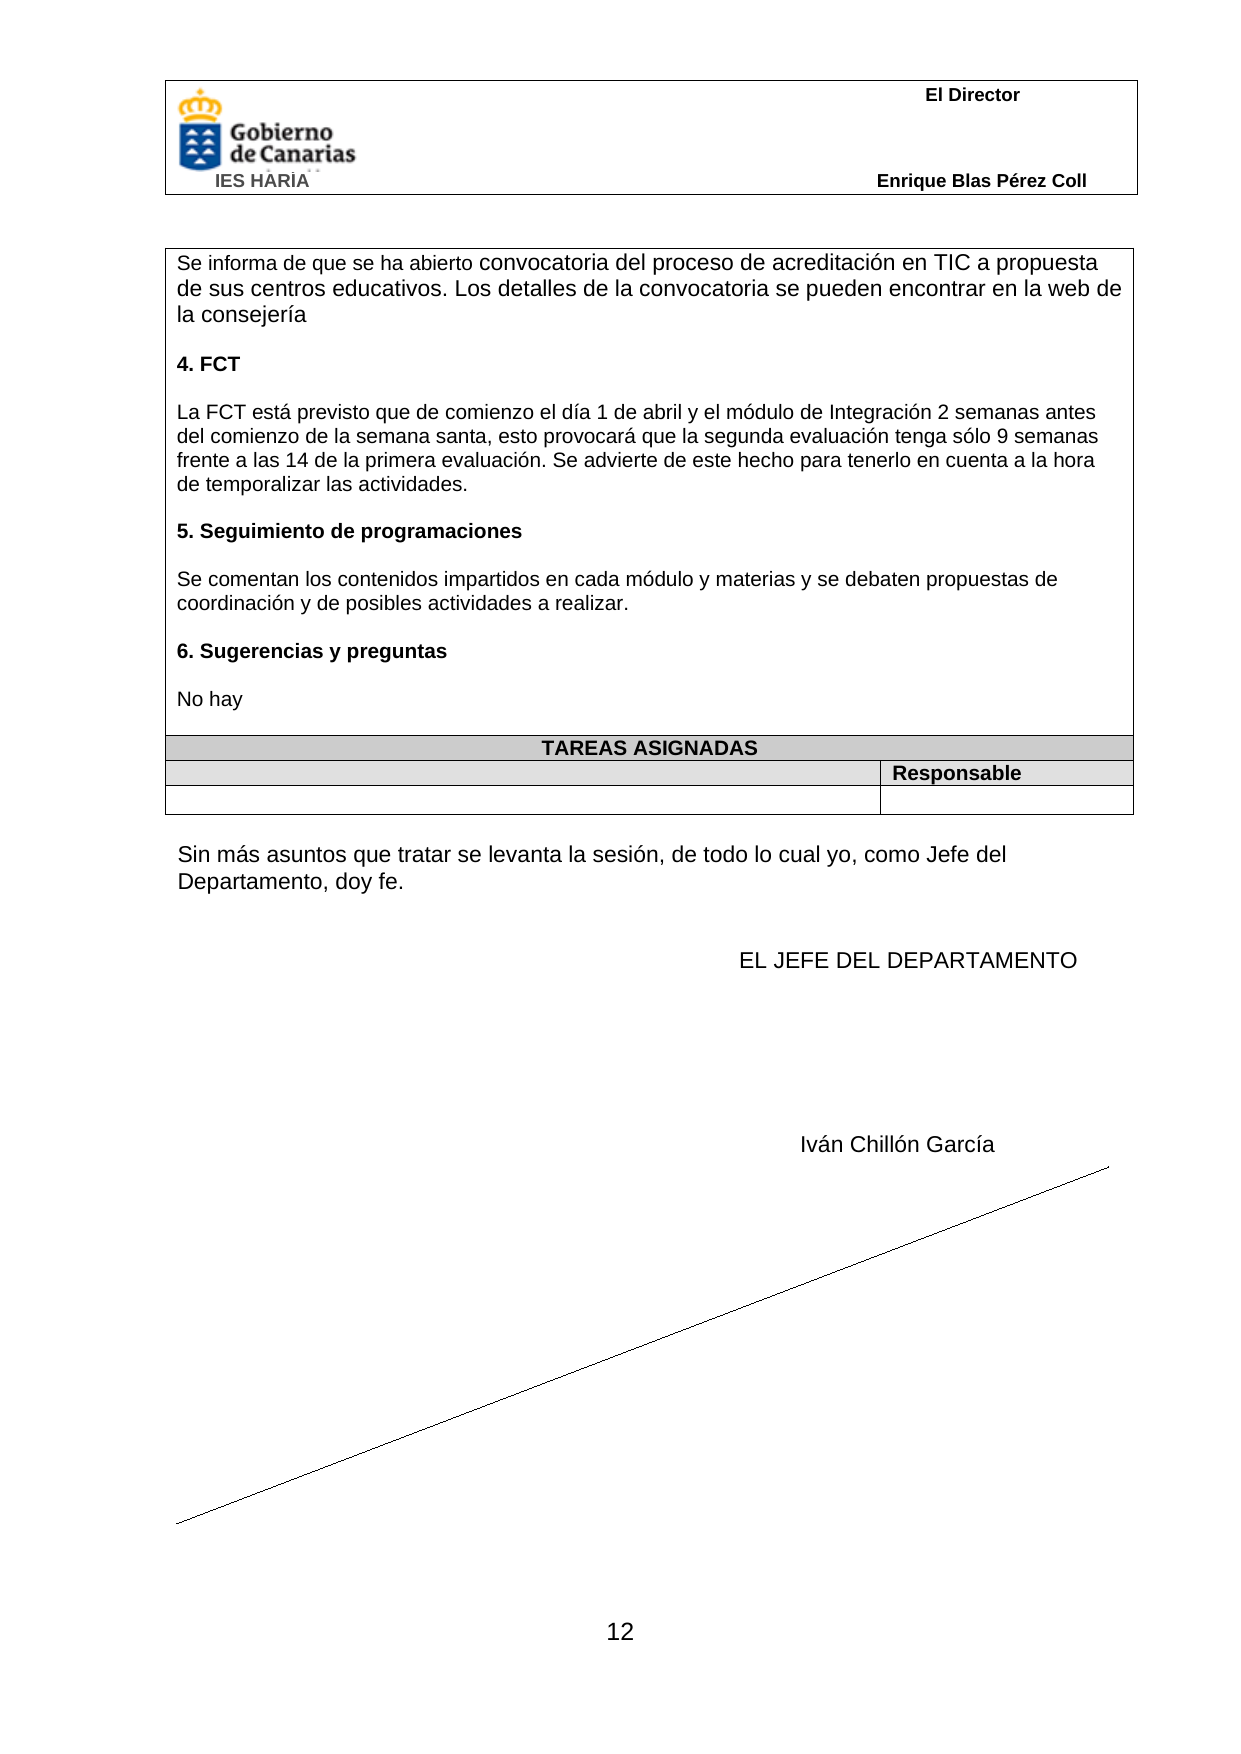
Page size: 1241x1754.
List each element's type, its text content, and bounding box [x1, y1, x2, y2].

picture [173, 85, 359, 172]
text EL JEFE DEL DEPARTAMENTO [177, 947, 1122, 973]
text Iván Chillón García [177, 1131, 1122, 1158]
table_cell Se informa de que se ha abierto convocatoria del proceso de acreditación en TIC a propuesta de sus centros educativos. Los detalles de la convocatoria se pueden encontrar en la web de la consejería 4. FCT La FCT está previsto que de comienzo el día 1 de abril y el módulo de Integración 2 semanas antes del comienzo de la semana santa, esto provocará que la segunda evaluación tenga sólo 9 semanas frente a las 14 de la primera evaluación. Se advierte de este hecho para tenerlo en cuenta a la hora de temporalizar las actividades. 5. Seguimiento de programaciones Se comentan los contenidos impartidos en cada módulo y materias y se debaten propuestas de coordinación y de posibles actividades a realizar. 6. Sugerencias y preguntas No hay [166, 249, 1133, 735]
table_cell [881, 786, 1133, 814]
text Sin más asuntos que tratar se levanta la sesión, de todo lo cual yo, como Jefe del Departamento, doy fe. [177, 841, 1122, 894]
table_cell [166, 786, 880, 814]
table_cell [166, 761, 880, 785]
table_cell TAREAS ASIGNADAS [166, 736, 1133, 760]
table_cell Responsable [881, 761, 1133, 785]
